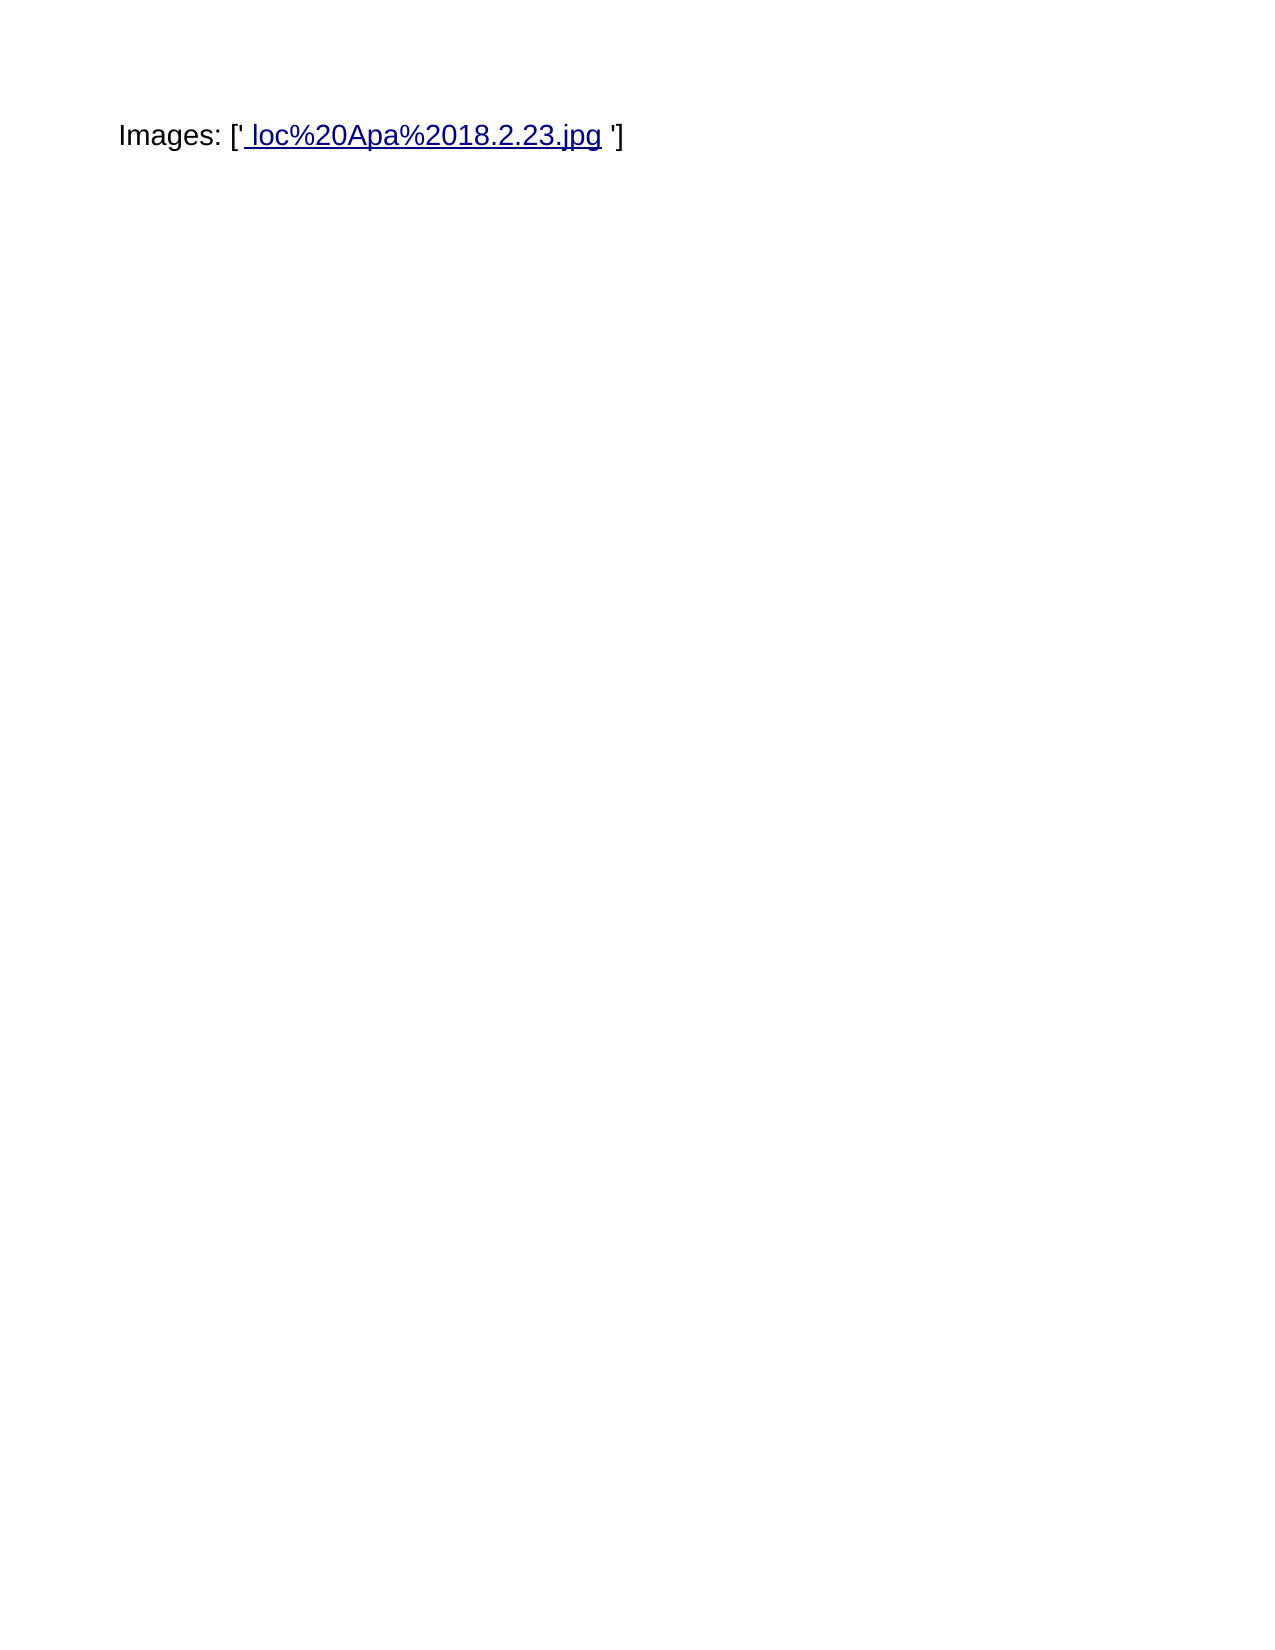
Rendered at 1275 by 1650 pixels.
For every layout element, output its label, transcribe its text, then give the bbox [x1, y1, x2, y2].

text Images: [' loc%20Apa%2018.2.23.jpg '] [118, 118, 1157, 152]
